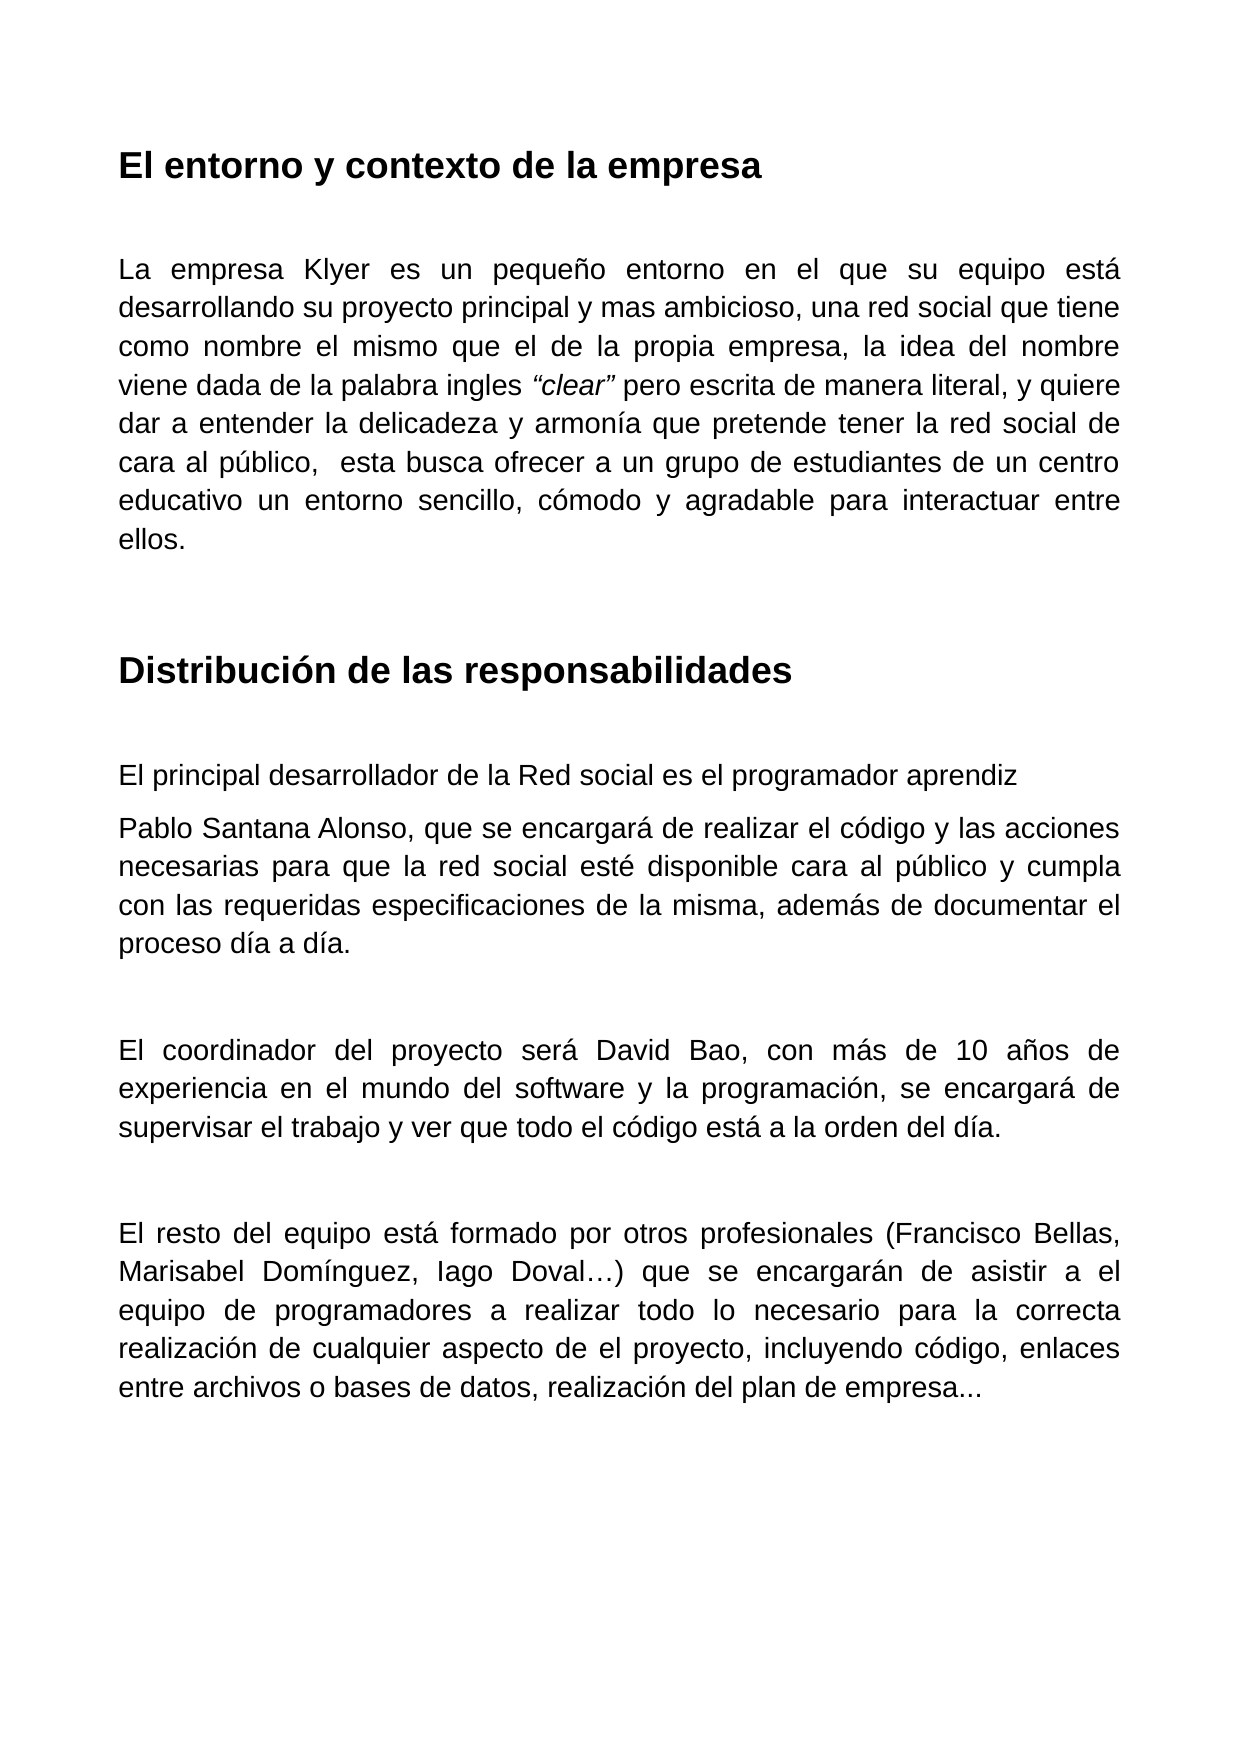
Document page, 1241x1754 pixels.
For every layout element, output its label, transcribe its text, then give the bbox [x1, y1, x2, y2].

text El principal desarrollador de la Red social es el programador aprendiz [118, 757, 1122, 791]
subtitle El entorno y contexto de la empresa [118, 143, 1122, 186]
text El resto del equipo está formado por otros profesionales (Francisco Bellas, Marisabel Domínguez, Iago Doval…) que se encargarán de asistir a el equipo de programadores a realizar todo lo necesario para la correcta realización de cualquier aspecto de el proyecto, incluyendo código, enlaces entre archivos o bases de datos, realización del plan de empresa... [118, 1216, 1122, 1403]
text El coordinador del proyecto será David Bao, con más de 10 años de experiencia en el mundo del software y la programación, se encargará de supervisar el trabajo y ver que todo el código está a la orden del día. [118, 1032, 1122, 1143]
text Pablo Santana Alonso, que se encargará de realizar el código y las acciones necesarias para que la red social esté disponible cara al público y cumpla con las requeridas especificaciones de la misma, además de documentar el proceso día a día. [118, 811, 1122, 960]
subtitle Distribución de las responsabilidades [118, 649, 1122, 692]
text La empresa Klyer es un pequeño entorno en el que su equipo está desarrollando su proyecto principal y mas ambicioso, una red social que tiene como nombre el mismo que el de la propia empresa, la idea del nombre viene dada de la palabra ingles “clear” pero escrita de manera literal, y quiere dar a entender la delicadeza y armonía que pretende tener la red social de cara al público, esta busca ofrecer a un grupo de estudiantes de un centro educativo un entorno sencillo, cómodo y agradable para interactuar entre ellos. [118, 252, 1122, 555]
